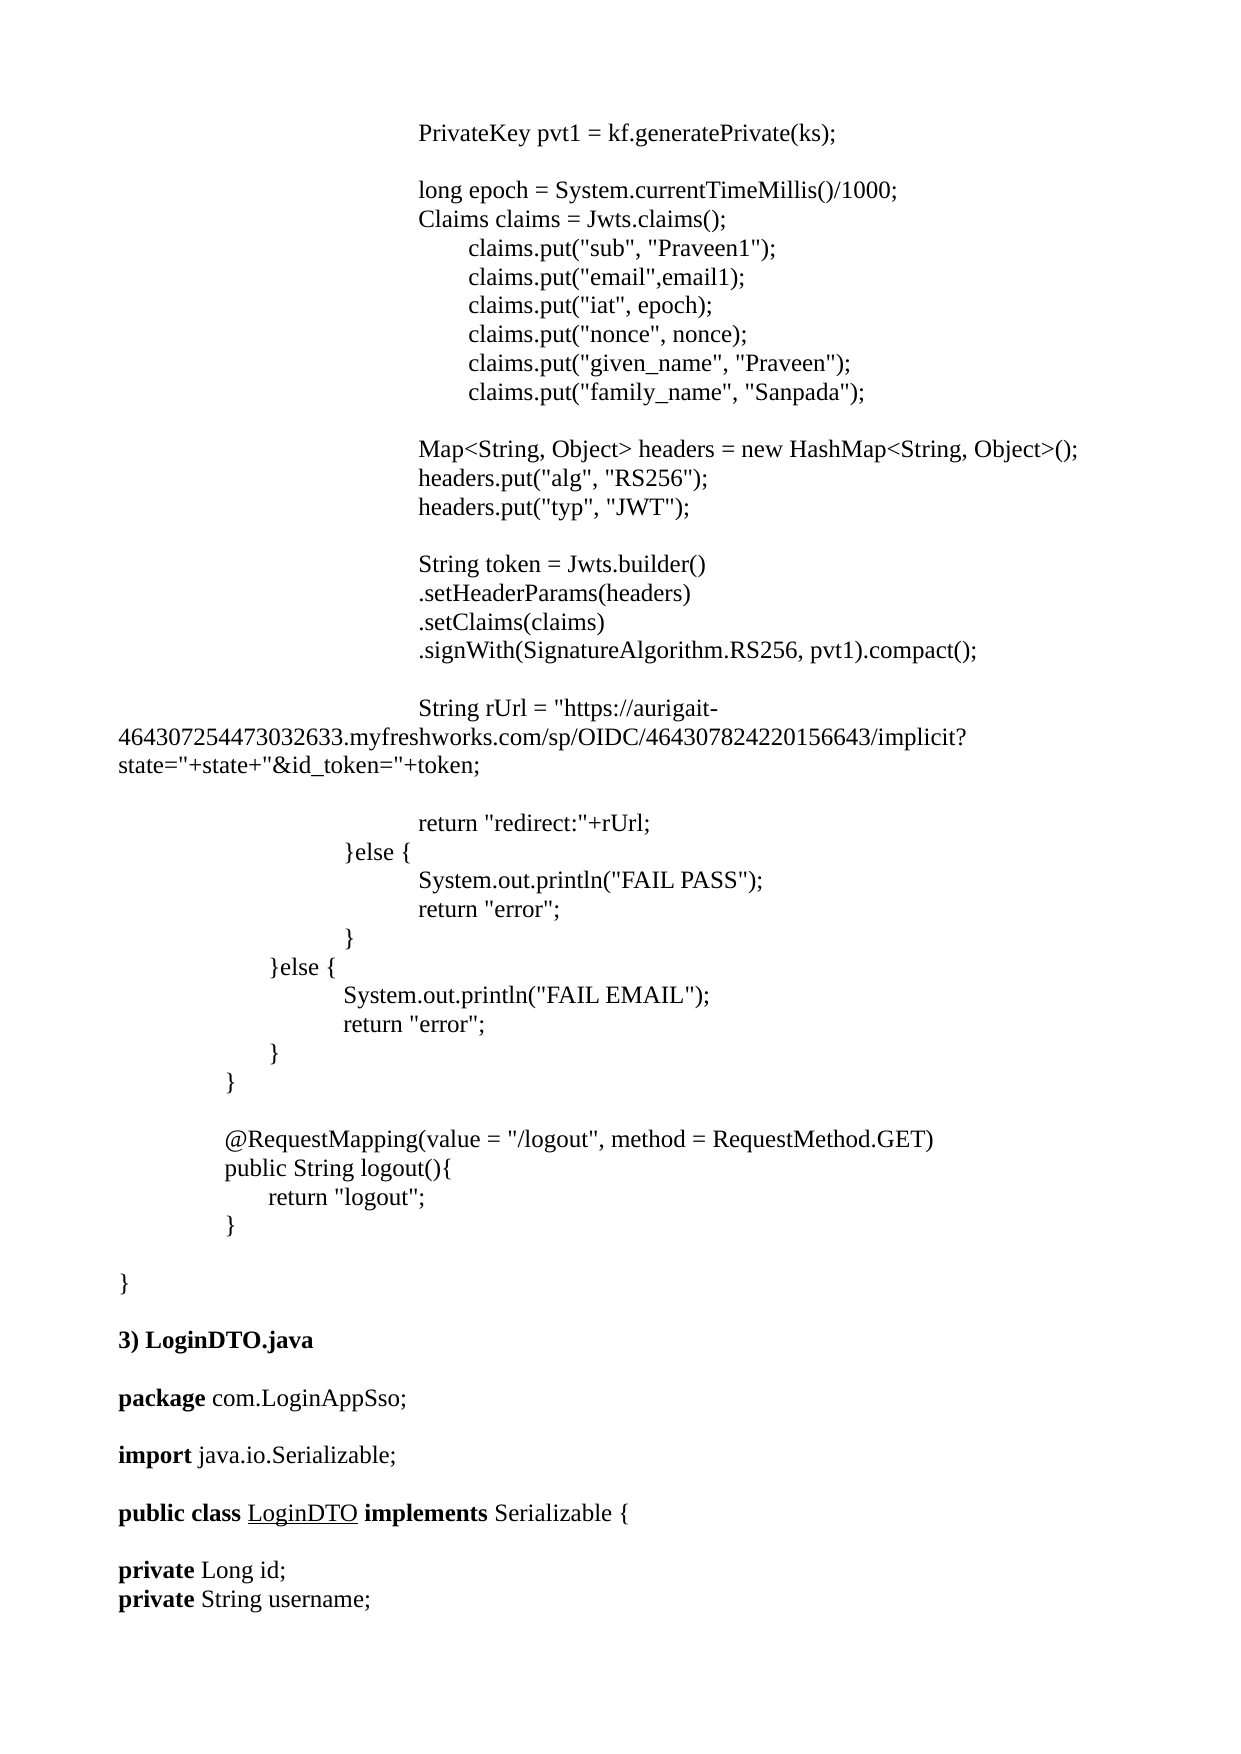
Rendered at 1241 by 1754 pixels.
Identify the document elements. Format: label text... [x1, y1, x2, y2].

text claims.put("email",email1); [118, 262, 1122, 291]
text headers.put("alg", "RS256"); [118, 463, 1122, 492]
text headers.put("typ", "JWT"); [118, 492, 1122, 521]
text PrivateKey pvt1 = kf.generatePrivate(ks); [118, 118, 1122, 147]
text } [118, 1211, 1122, 1239]
text @RequestMapping(value = "/logout", method = RequestMethod.GET) [118, 1124, 1122, 1153]
text public class LoginDTO implements Serializable { [118, 1498, 1122, 1527]
text }else { [118, 952, 1122, 981]
text private Long id; [118, 1556, 1122, 1584]
text .setClaims(claims) [118, 607, 1122, 636]
text return "logout"; [118, 1182, 1122, 1211]
text return "redirect:"+rUrl; [118, 808, 1122, 837]
text } [118, 1067, 1122, 1096]
text } [118, 1038, 1122, 1067]
text Map<String, Object> headers = new HashMap<String, Object>(); [118, 434, 1122, 463]
text return "error"; [118, 894, 1122, 923]
text import java.io.Serializable; [118, 1441, 1122, 1469]
text claims.put("iat", epoch); [118, 291, 1122, 319]
text private String username; [118, 1584, 1122, 1613]
text .signWith(SignatureAlgorithm.RS256, pvt1).compact(); [118, 636, 1122, 664]
text }else { [118, 837, 1122, 866]
text System.out.println("FAIL EMAIL"); [118, 981, 1122, 1009]
text claims.put("nonce", nonce); [118, 319, 1122, 348]
text .setHeaderParams(headers) [118, 578, 1122, 607]
text claims.put("sub", "Praveen1"); [118, 233, 1122, 262]
text String rUrl = "https://aurigait-464307254473032633.myfreshworks.com/sp/OIDC/464307824220156643/implicit?state="+state+"&id_token="+token; [118, 693, 1122, 779]
text public String logout(){ [118, 1153, 1122, 1182]
text 3) LoginDTO.java [118, 1326, 1122, 1354]
text } [118, 923, 1122, 952]
text return "error"; [118, 1009, 1122, 1038]
text } [118, 1268, 1122, 1297]
text claims.put("family_name", "Sanpada"); [118, 377, 1122, 406]
text package com.LoginAppSso; [118, 1383, 1122, 1412]
text Claims claims = Jwts.claims(); [118, 204, 1122, 233]
text long epoch = System.currentTimeMillis()/1000; [118, 176, 1122, 204]
text System.out.println("FAIL PASS"); [118, 866, 1122, 894]
text String token = Jwts.builder() [118, 549, 1122, 578]
text claims.put("given_name", "Praveen"); [118, 348, 1122, 377]
